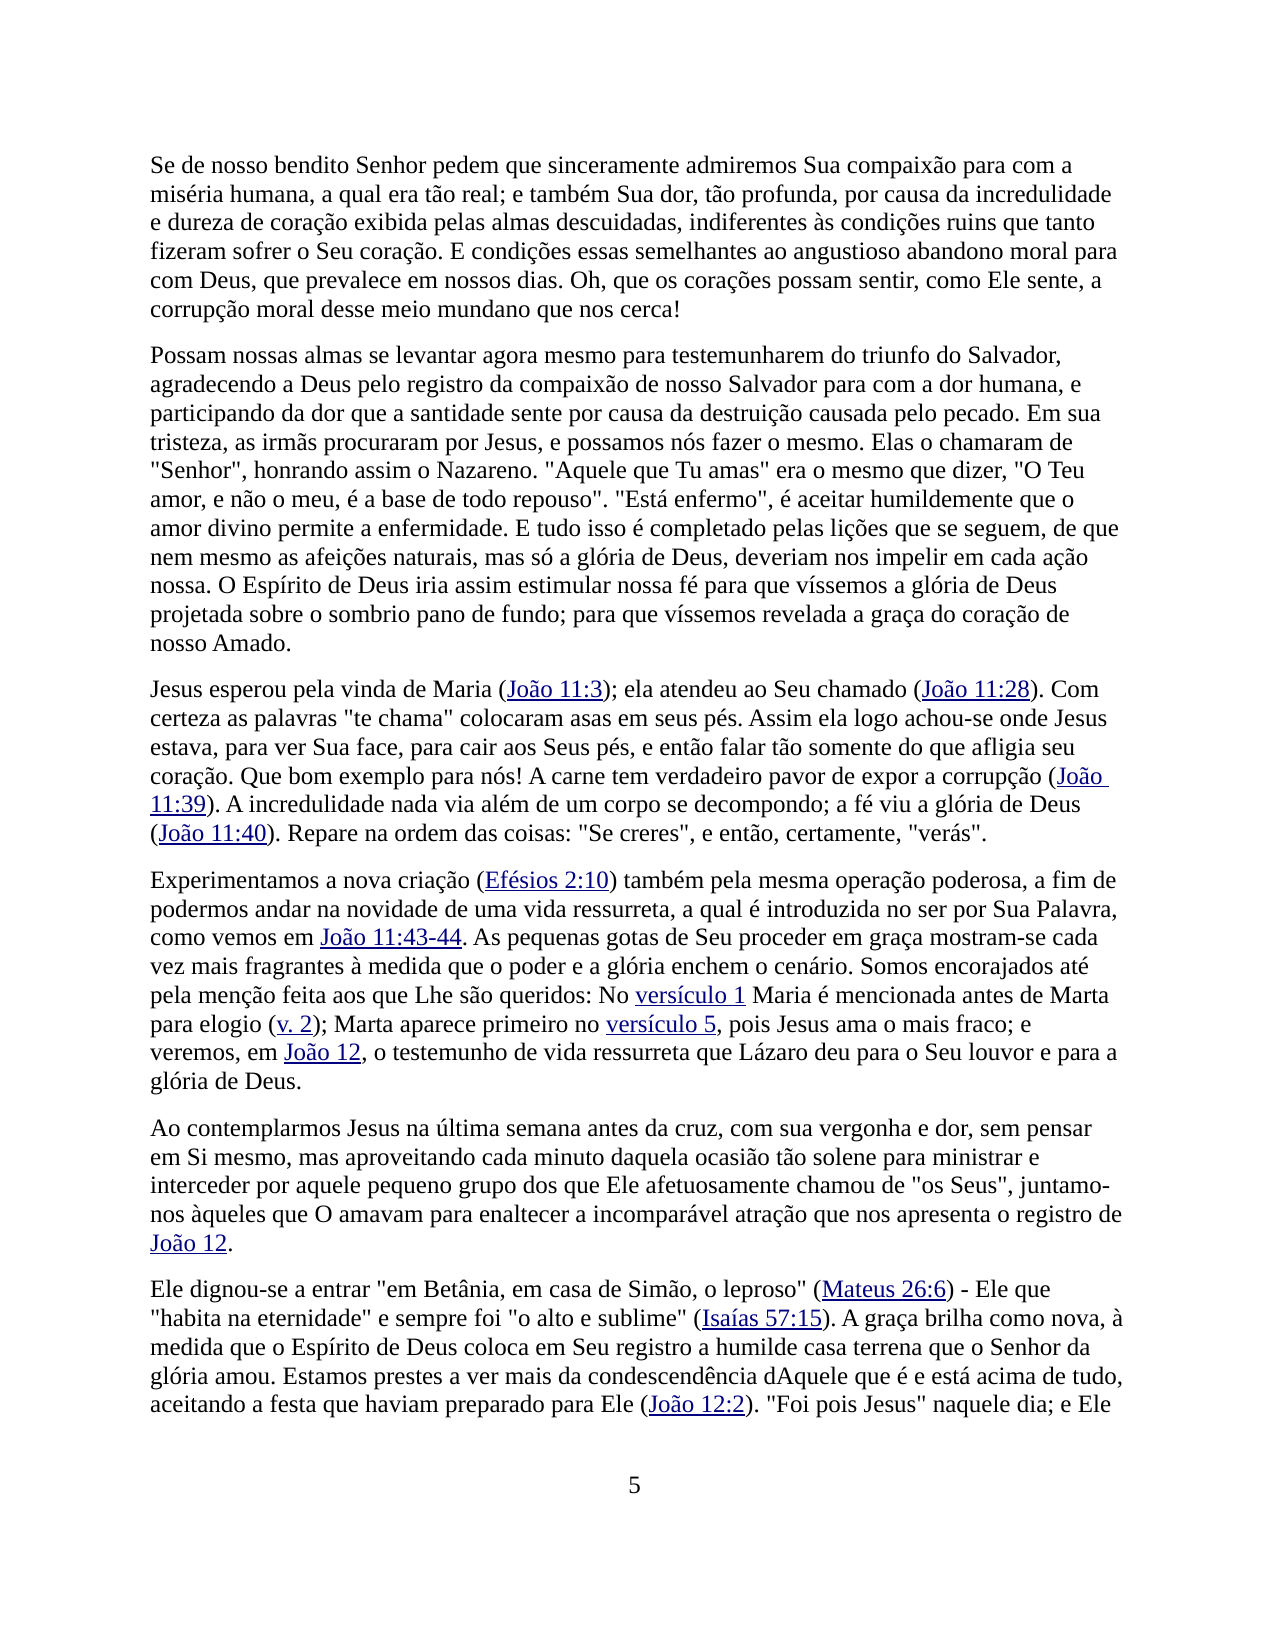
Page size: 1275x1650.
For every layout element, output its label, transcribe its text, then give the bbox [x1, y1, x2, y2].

text Experimentamos a nova criação (Efésios 2:10) também pela mesma operação poderosa, a fim de podermos andar na novidade de uma vida ressurreta, a qual é introduzida no ser por Sua Palavra, como vemos em João 11:43-44. As pequenas gotas de Seu proceder em graça mostram-se cada vez mais fragrantes à medida que o poder e a glória enchem o cenário. Somos encorajados até pela menção feita aos que Lhe são queridos: No versículo 1 Maria é mencionada antes de Marta para elogio (v. 2); Marta aparece primeiro no versículo 5, pois Jesus ama o mais fraco; e veremos, em João 12, o testemunho de vida ressurreta que Lázaro deu para o Seu louvor e para a glória de Deus. [150, 865, 1125, 1095]
text Possam nossas almas se levantar agora mesmo para testemunharem do triunfo do Salvador, agradecendo a Deus pelo registro da compaixão de nosso Salvador para com a dor humana, e participando da dor que a santidade sente por causa da destruição causada pelo pecado. Em sua tristeza, as irmãs procuraram por Jesus, e possamos nós fazer o mesmo. Elas o chamaram de "Senhor", honrando assim o Nazareno. "Aquele que Tu amas" era o mesmo que dizer, "O Teu amor, e não o meu, é a base de todo repouso". "Está enfermo", é aceitar humildemente que o amor divino permite a enfermidade. E tudo isso é completado pelas lições que se seguem, de que nem mesmo as afeições naturais, mas só a glória de Deus, deveriam nos impelir em cada ação nossa. O Espírito de Deus iria assim estimular nossa fé para que víssemos a glória de Deus projetada sobre o sombrio pano de fundo; para que víssemos revelada a graça do coração de nosso Amado. [150, 340, 1125, 657]
text Jesus esperou pela vinda de Maria (João 11:3); ela atendeu ao Seu chamado (João 11:28). Com certeza as palavras "te chama" colocaram asas em seus pés. Assim ela logo achou-se onde Jesus estava, para ver Sua face, para cair aos Seus pés, e então falar tão somente do que afligia seu coração. Que bom exemplo para nós! A carne tem verdadeiro pavor de expor a corrupção (João 11:39). A incredulidade nada via além de um corpo se decompondo; a fé viu a glória de Deus (João 11:40). Repare na ordem das coisas: "Se creres", e então, certamente, "verás". [150, 674, 1125, 847]
text Ele dignou-se a entrar "em Betânia, em casa de Simão, o leproso" (Mateus 26:6) - Ele que "habita na eternidade" e sempre foi "o alto e sublime" (Isaías 57:15). A graça brilha como nova, à medida que o Espírito de Deus coloca em Seu registro a humilde casa terrena que o Senhor da glória amou. Estamos prestes a ver mais da condescendência dAquele que é e está acima de tudo, aceitando a festa que haviam preparado para Ele (João 12:2). "Foi pois Jesus" naquele dia; e Ele [150, 1274, 1125, 1418]
text Se de nosso bendito Senhor pedem que sinceramente admiremos Sua compaixão para com a miséria humana, a qual era tão real; e também Sua dor, tão profunda, por causa da incredulidade e dureza de coração exibida pelas almas descuidadas, indiferentes às condições ruins que tanto fizeram sofrer o Seu coração. E condições essas semelhantes ao angustioso abandono moral para com Deus, que prevalece em nossos dias. Oh, que os corações possam sentir, como Ele sente, a corrupção moral desse meio mundano que nos cerca! [150, 150, 1125, 322]
text Ao contemplarmos Jesus na última semana antes da cruz, com sua vergonha e dor, sem pensar em Si mesmo, mas aproveitando cada minuto daquela ocasião tão solene para ministrar e interceder por aquele pequeno grupo dos que Ele afetuosamente chamou de "os Seus", juntamo-nos àqueles que O amavam para enaltecer a incomparável atração que nos apresenta o registro de João 12. [150, 1113, 1125, 1257]
